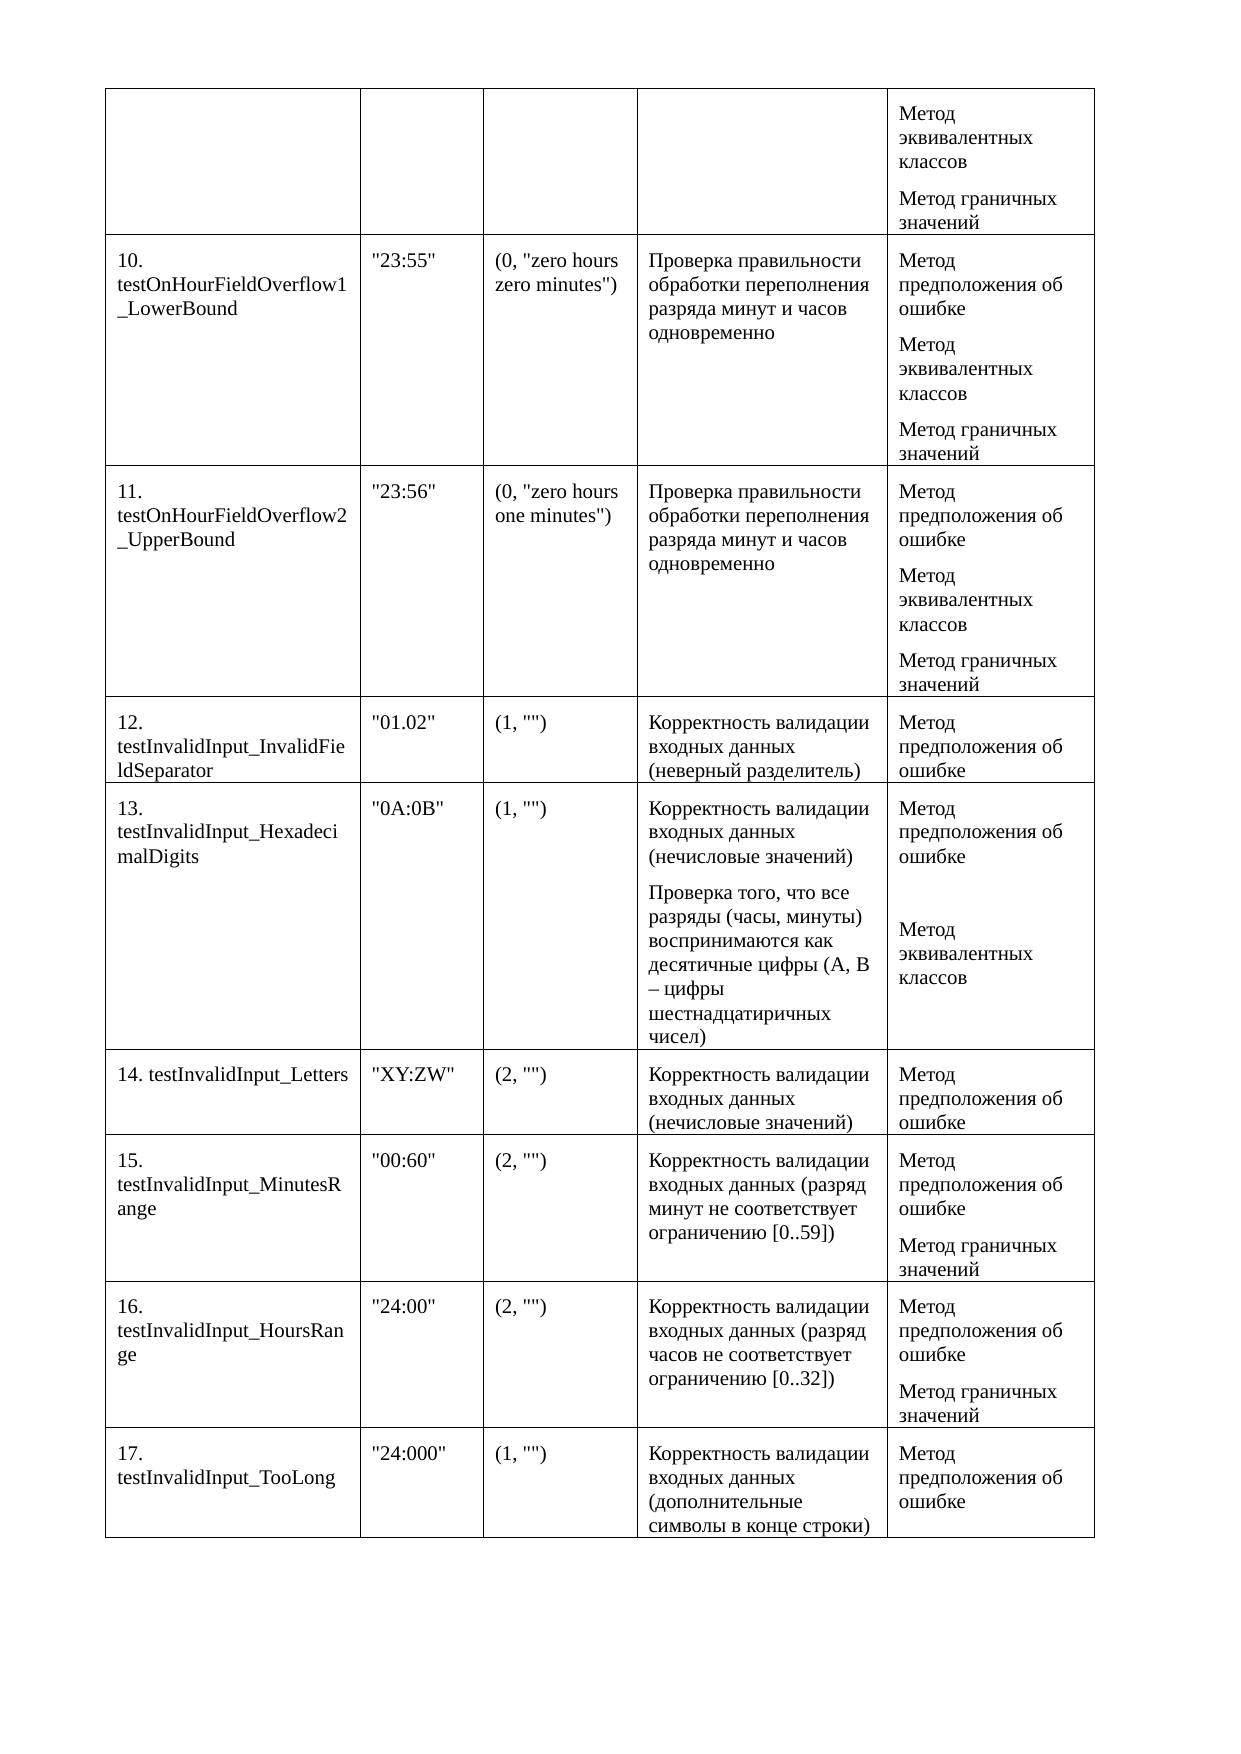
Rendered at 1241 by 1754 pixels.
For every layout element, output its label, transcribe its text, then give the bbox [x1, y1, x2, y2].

table_cell 12. testInvalidInput_InvalidFieldSeparator [106, 697, 360, 782]
table_cell 10. testOnHourFieldOverflow1_LowerBound [106, 235, 360, 465]
table_cell (2, "") [484, 1050, 637, 1134]
table_cell Метод предположения об ошибке Метод граничных значений [888, 1282, 1094, 1427]
table_cell (0, "zero hours zero minutes") [484, 235, 637, 465]
table_cell 14. testInvalidInput_Letters [106, 1050, 360, 1134]
table_cell 11. testOnHourFieldOverflow2_UpperBound [106, 466, 360, 696]
table_cell Метод предположения об ошибке Метод граничных значений [888, 1135, 1094, 1281]
table_cell Корректность валидации входных данных (разряд часов не соответствует ограничению [0..32]) [638, 1282, 887, 1427]
table_cell "0A:0B" [361, 783, 483, 1048]
table_cell "24:00" [361, 1282, 483, 1427]
table_cell "XY:ZW" [361, 1050, 483, 1134]
table_cell (1, "") [484, 783, 637, 1048]
table_cell [106, 89, 360, 234]
table_cell Метод предположения об ошибке [888, 1428, 1094, 1537]
table_cell "23:56" [361, 466, 483, 696]
table_cell 16. testInvalidInput_HoursRange [106, 1282, 360, 1427]
table_cell Метод предположения об ошибке [888, 1050, 1094, 1134]
table_cell Метод предположения об ошибке Метод эквивалентных классов [888, 783, 1094, 1048]
table_cell (0, "zero hours one minutes") [484, 466, 637, 696]
table_cell Проверка правильности обработки переполнения разряда минут и часов одновременно [638, 466, 887, 696]
table_cell Проверка правильности обработки переполнения разряда минут и часов одновременно [638, 235, 887, 465]
table_cell (1, "") [484, 1428, 637, 1537]
table_cell 15. testInvalidInput_MinutesRange [106, 1135, 360, 1281]
table_cell Корректность валидации входных данных (разряд минут не соответствует ограничению [0..59]) [638, 1135, 887, 1281]
table_cell (2, "") [484, 1135, 637, 1281]
table_cell 17. testInvalidInput_TooLong [106, 1428, 360, 1537]
table_cell [638, 89, 887, 234]
table_cell "23:55" [361, 235, 483, 465]
table_cell "24:000" [361, 1428, 483, 1537]
table_cell Метод эквивалентных классов Метод граничных значений [888, 89, 1094, 234]
table_cell "01.02" [361, 697, 483, 782]
table_cell Метод предположения об ошибке Метод эквивалентных классов Метод граничных значений [888, 235, 1094, 465]
table_cell [484, 89, 637, 234]
table_cell 13. testInvalidInput_HexadecimalDigits [106, 783, 360, 1048]
table_cell Корректность валидации входных данных (дополнительные символы в конце строки) [638, 1428, 887, 1537]
table_cell (1, "") [484, 697, 637, 782]
table_cell Метод предположения об ошибке Метод эквивалентных классов Метод граничных значений [888, 466, 1094, 696]
table_cell Корректность валидации входных данных (неверный разделитель) [638, 697, 887, 782]
table_cell Корректность валидации входных данных (нечисловые значений) Проверка того, что все разряды (часы, минуты) воспринимаются как десятичные цифры (A, B – цифры шестнадцатиричных чисел) [638, 783, 887, 1048]
table_cell "00:60" [361, 1135, 483, 1281]
table_cell Корректность валидации входных данных (нечисловые значений) [638, 1050, 887, 1134]
table_cell Метод предположения об ошибке [888, 697, 1094, 782]
table_cell [361, 89, 483, 234]
table_cell (2, "") [484, 1282, 637, 1427]
